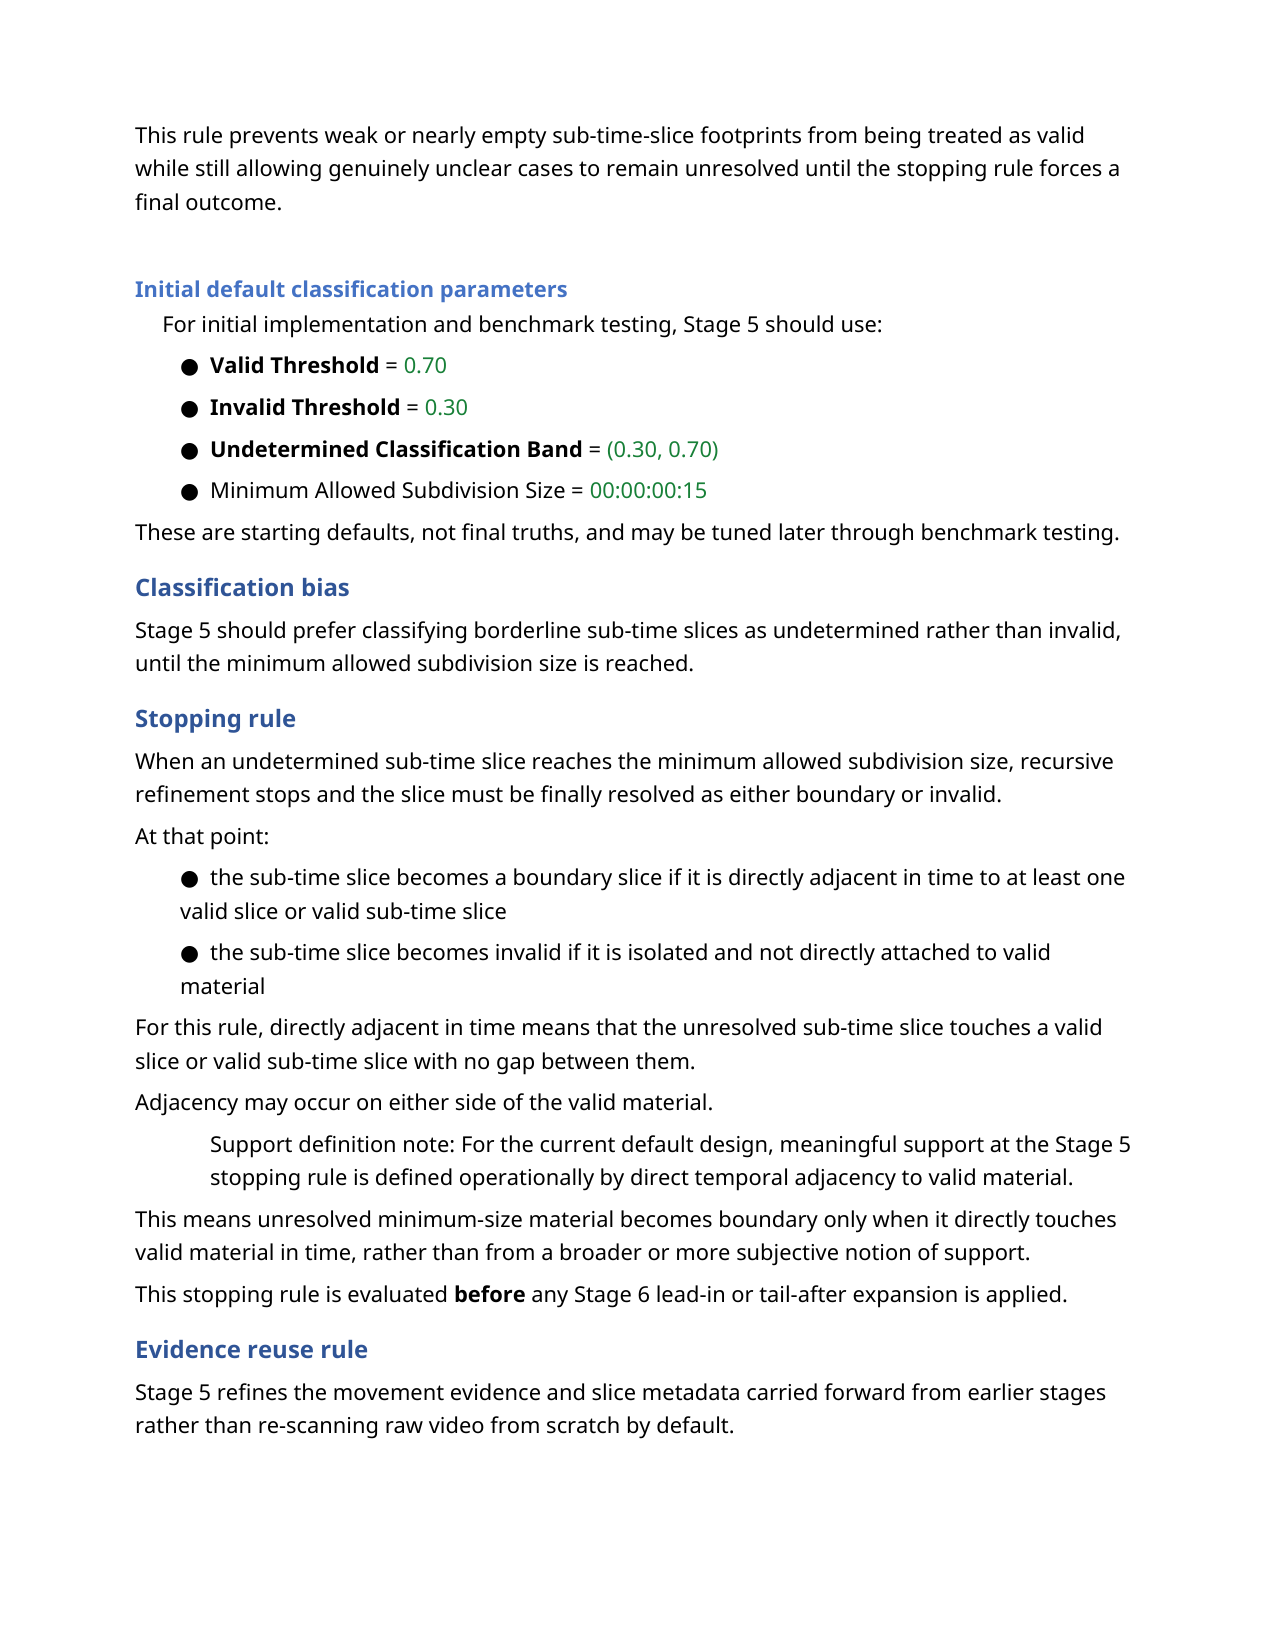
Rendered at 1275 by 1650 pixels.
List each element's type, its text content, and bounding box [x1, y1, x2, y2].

text This rule prevents weak or nearly empty sub-time-slice footprints from being treated as valid while still allowing genuinely unclear cases to remain unresolved until the stopping rule forces a final outcome. [135, 120, 1140, 216]
subtitle Classification bias [135, 571, 1140, 604]
list Valid Threshold = 0.70 [180, 350, 1140, 380]
text Support definition note: For the current default design, meaningful support at the Stage 5 stopping rule is defined operationally by direct temporal adjacency to valid material. [210, 1129, 1140, 1192]
subtitle Evidence reuse rule [135, 1333, 1140, 1366]
list Minimum Allowed Subdivision Size = 00:00:00:15 [180, 475, 1140, 505]
text This means unresolved minimum-size material becomes boundary only when it directly touches valid material in time, rather than from a broader or more subjective notion of support. [135, 1204, 1140, 1267]
list the sub-time slice becomes a boundary slice if it is directly adjacent in time to at least one valid slice or valid sub-time slice [180, 862, 1140, 926]
text Stage 5 should prefer classifying borderline sub-time slices as undetermined rather than invalid, until the minimum allowed subdivision size is reached. [135, 615, 1140, 678]
text Adjacency may occur on either side of the valid material. [135, 1087, 1140, 1117]
text Stage 5 refines the movement evidence and slice metadata carried forward from earlier stages rather than re-scanning raw video from scratch by default. [135, 1377, 1140, 1440]
list the sub-time slice becomes invalid if it is isolated and not directly attached to valid material [180, 937, 1140, 1001]
subtitle Stopping rule [135, 702, 1140, 735]
text This stopping rule is evaluated before any Stage 6 lead-in or tail-after expansion is applied. [135, 1279, 1140, 1309]
text These are starting defaults, not final truths, and may be tuned later through benchmark testing. [135, 517, 1140, 547]
text When an undetermined sub-time slice reaches the minimum allowed subdivision size, recursive refinement stops and the slice must be finally resolved as either boundary or invalid. [135, 746, 1140, 809]
text At that point: [135, 821, 1140, 851]
list Invalid Threshold = 0.30 [180, 392, 1140, 422]
list Undetermined Classification Band = (0.30, 0.70) [180, 434, 1140, 463]
subtitle Initial default classification parameters [135, 274, 1140, 304]
text For this rule, directly adjacent in time means that the unresolved sub-time slice touches a valid slice or valid sub-time slice with no gap between them. [135, 1012, 1140, 1076]
text For initial implementation and benchmark testing, Stage 5 should use: [162, 309, 1140, 338]
